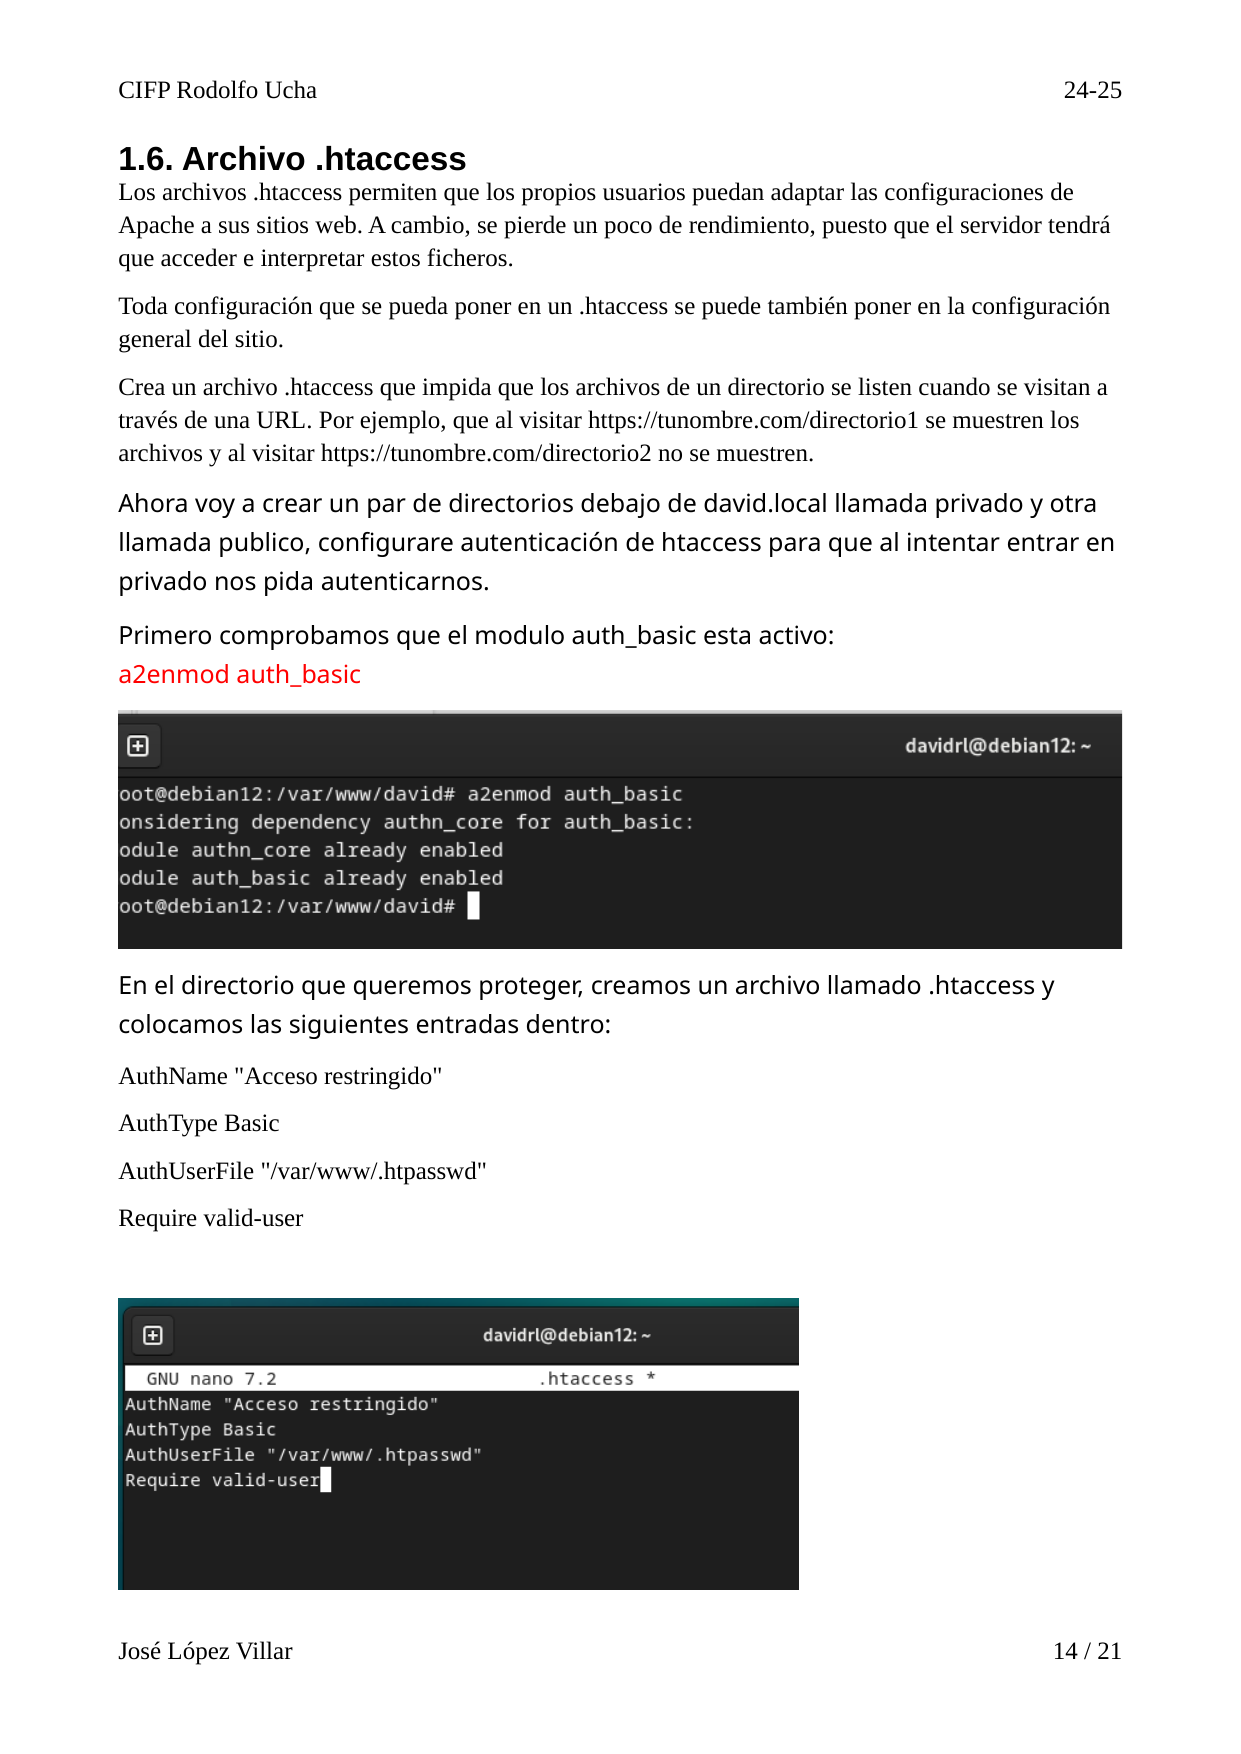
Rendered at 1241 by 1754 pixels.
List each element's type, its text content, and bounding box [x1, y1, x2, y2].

subtitle 1.6. Archivo .htaccess [118, 139, 1122, 177]
text Toda configuración que se pueda poner en un .htaccess se puede también poner en la configuración general del sitio. [118, 291, 1122, 353]
text AuthType Basic [118, 1108, 1122, 1137]
text AuthName "Acceso restringido" [118, 1061, 1122, 1089]
text Los archivos .htaccess permiten que los propios usuarios puedan adaptar las configuraciones de Apache a sus sitios web. A cambio, se pierde un poco de rendimiento, puesto que el servidor tendrá que acceder e interpretar estos ficheros. [118, 177, 1122, 272]
text En el directorio que queremos proteger, creamos un archivo llamado .htaccess y colocamos las siguientes entradas dentro: [118, 968, 1122, 1041]
text Primero comprobamos que el modulo auth_basic esta activo: a2enmod auth_basic [118, 617, 1122, 691]
text Ahora voy a crear un par de directorios debajo de david.local llamada privado y otra llamada publico, configurare autenticación de htaccess para que al intentar entrar en privado nos pida autenticarnos. [118, 485, 1122, 598]
text Crea un archivo .htaccess que impida que los archivos de un directorio se listen cuando se visitan a través de una URL. Por ejemplo, que al visitar https://tunombre.com/directorio1 se muestren los archivos y al visitar https://tunombre.com/directorio2 no se muestren. [118, 372, 1122, 466]
text AuthUserFile "/var/www/.htpasswd" [118, 1156, 1122, 1185]
text Require valid-user [118, 1203, 1122, 1232]
